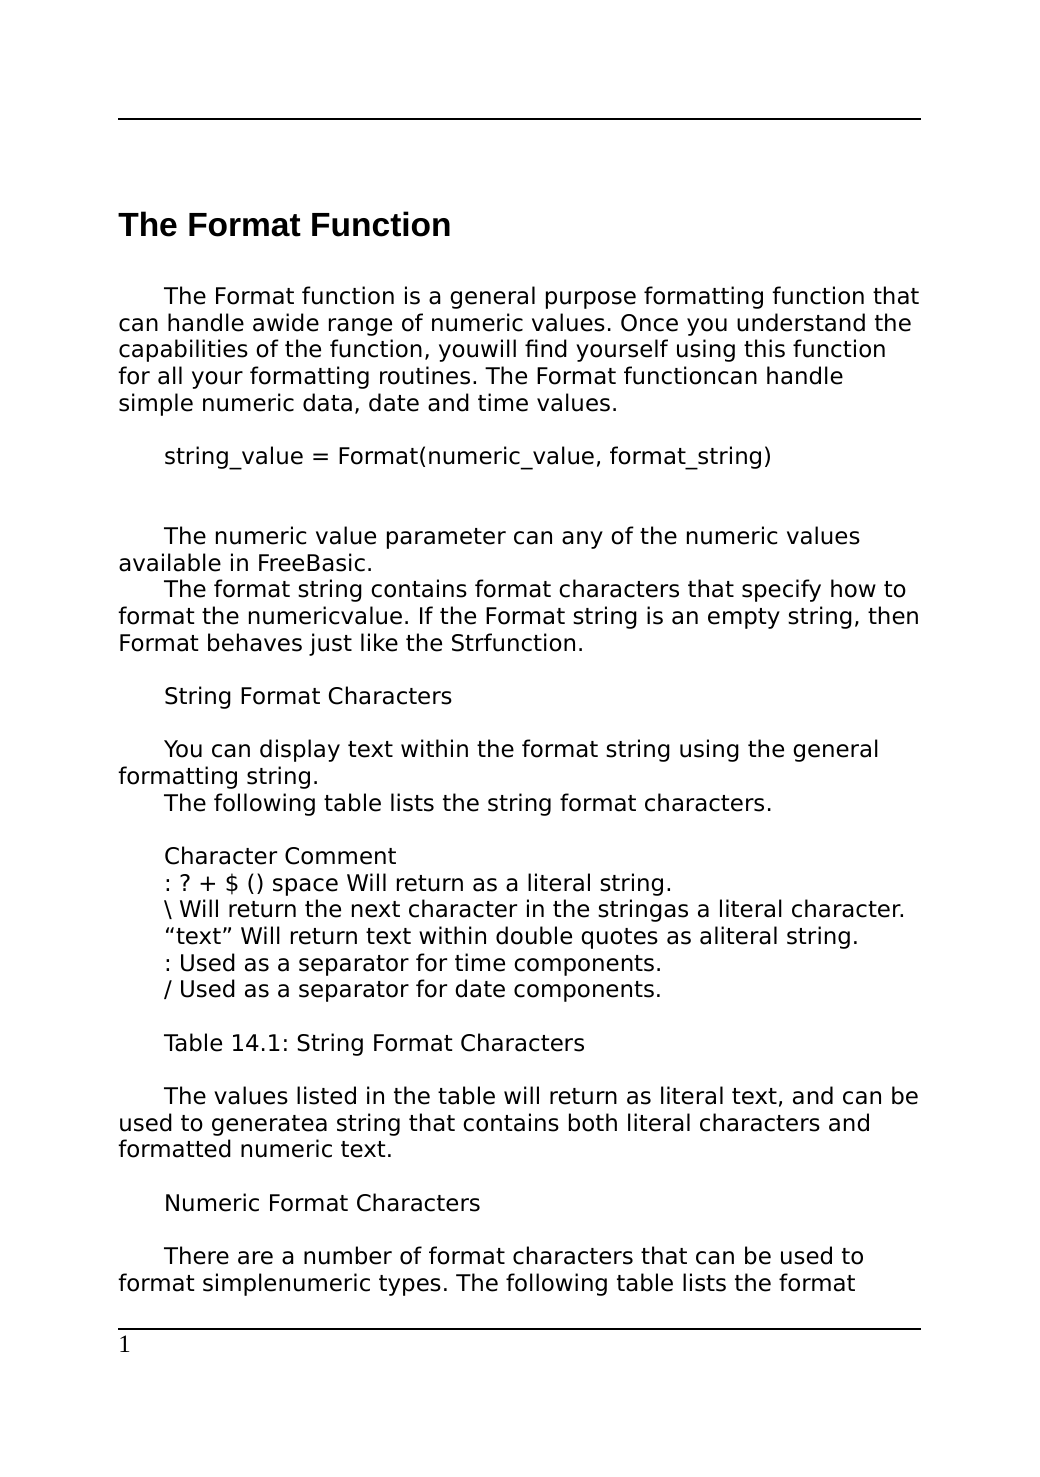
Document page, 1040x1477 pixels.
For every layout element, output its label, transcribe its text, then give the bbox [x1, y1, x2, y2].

text The numeric value parameter can any of the numeric values available in FreeBasic. [118, 523, 921, 576]
text String Format Characters [118, 683, 921, 710]
text The values listed in the table will return as literal text, and can be used to generatea string that contains both literal characters and formatted numeric text. [118, 1083, 921, 1163]
text Table 14.1: String Format Characters [118, 1030, 921, 1056]
text You can display text within the format string using the general formatting string. [118, 736, 921, 790]
text string_value = Format(numeric_value, format_string) [118, 443, 921, 470]
text Character Comment [118, 843, 921, 870]
text Numeric Format Characters [118, 1190, 921, 1216]
text There are a number of format characters that can be used to format simplenumeric types. The following table lists the format [118, 1243, 921, 1296]
subtitle The Format Function [118, 205, 921, 244]
text : Used as a separator for time components. [118, 950, 921, 976]
text “text” Will return text within double quotes as aliteral string. [118, 923, 921, 950]
text The format string contains format characters that specify how to format the numericvalue. If the Format string is an empty string, then Format behaves just like the Strfunction. [118, 576, 921, 656]
text \ Will return the next character in the stringas a literal character. [118, 896, 921, 923]
text / Used as a separator for date components. [118, 976, 921, 1003]
text : ? + $ () space Will return as a literal string. [118, 870, 921, 896]
text The Format function is a general purpose formatting function that can handle awide range of numeric values. Once you understand the capabilities of the function, youwill find yourself using this function for all your formatting routines. The Format functioncan handle simple numeric data, date and time values. [118, 283, 921, 416]
text The following table lists the string format characters. [118, 790, 921, 816]
